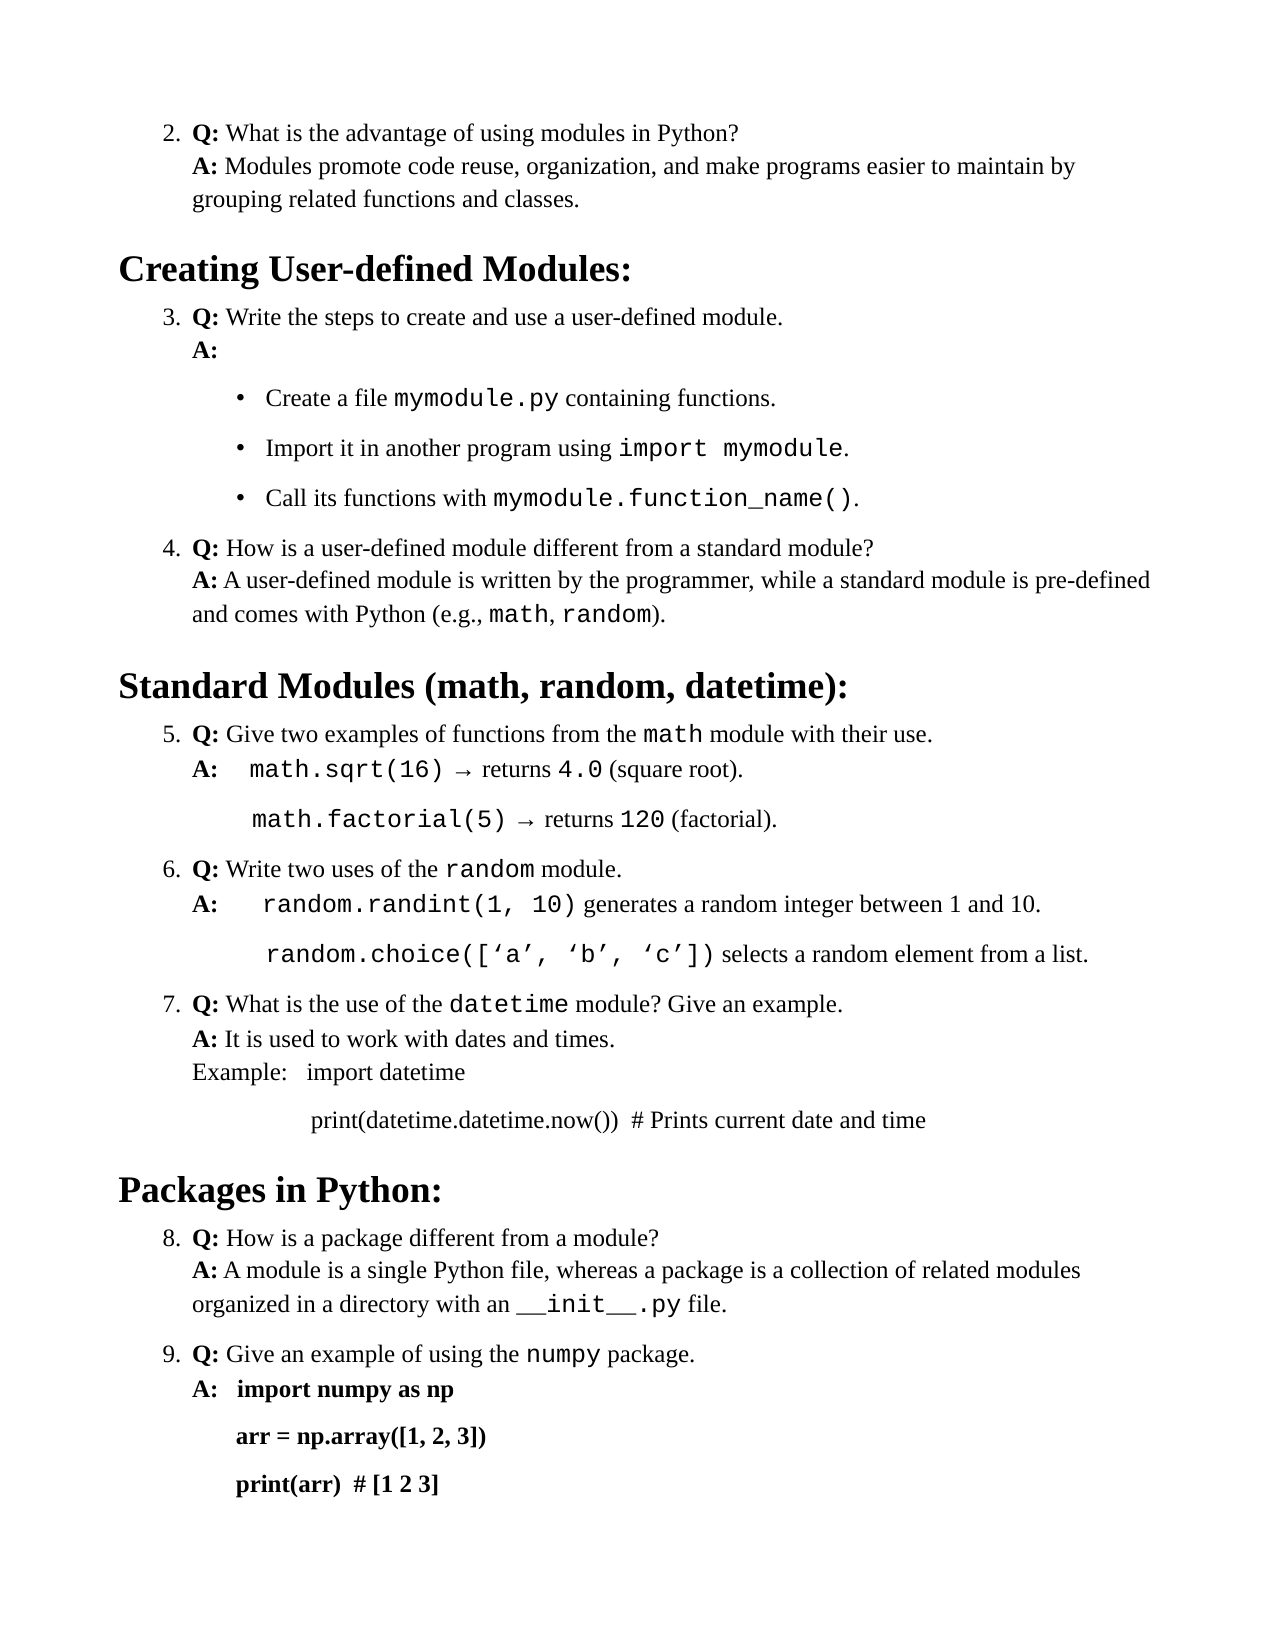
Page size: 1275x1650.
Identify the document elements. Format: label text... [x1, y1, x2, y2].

list Q: How is a user-defined module different from a standard module? A: A user-defined module is written by the programmer, while a standard module is pre-defined and comes with Python (e.g., math, random). [162, 533, 1157, 629]
subtitle Standard Modules (math, random, datetime): [118, 663, 1157, 706]
subtitle Packages in Python: [118, 1167, 1157, 1210]
list Call its functions with mymodule.function_name(). [236, 483, 1157, 513]
list Q: Give an example of using the numpy package. A: import numpy as np [162, 1339, 1157, 1402]
list print(datetime.datetime.now()) # Prints current date and time [162, 1105, 1157, 1133]
list Import it in another program using import mymodule. [236, 433, 1157, 463]
list random.choice([‘a’, ‘b’, ‘c’]) selects a random element from a list. [236, 939, 1157, 970]
subtitle Creating User-defined Modules: [118, 246, 1157, 289]
list math.factorial(5) → returns 120 (factorial). [162, 804, 1157, 835]
list Create a file mymodule.py containing functions. [236, 383, 1157, 413]
list Q: What is the advantage of using modules in Python? A: Modules promote code reuse, organization, and make programs easier to maintain by grouping related functions and classes. [162, 118, 1157, 213]
list Q: Write two uses of the random module. A: random.randint(1, 10) generates a random integer between 1 and 10. [162, 854, 1157, 920]
list arr = np.array([1, 2, 3]) [162, 1421, 1157, 1450]
list print(arr) # [1 2 3] [162, 1469, 1157, 1498]
list Q: What is the use of the datetime module? Give an example. A: It is used to work with dates and times. Example: import datetime [162, 989, 1157, 1086]
list Q: Give two examples of functions from the math module with their use. A: math.sqrt(16) → returns 4.0 (square root). [162, 719, 1157, 785]
list Q: How is a package different from a module? A: A module is a single Python file, whereas a package is a collection of related modules organized in a directory with an __init__.py file. [162, 1223, 1157, 1319]
list Q: Write the steps to create and use a user-defined module. A: [162, 302, 1157, 364]
